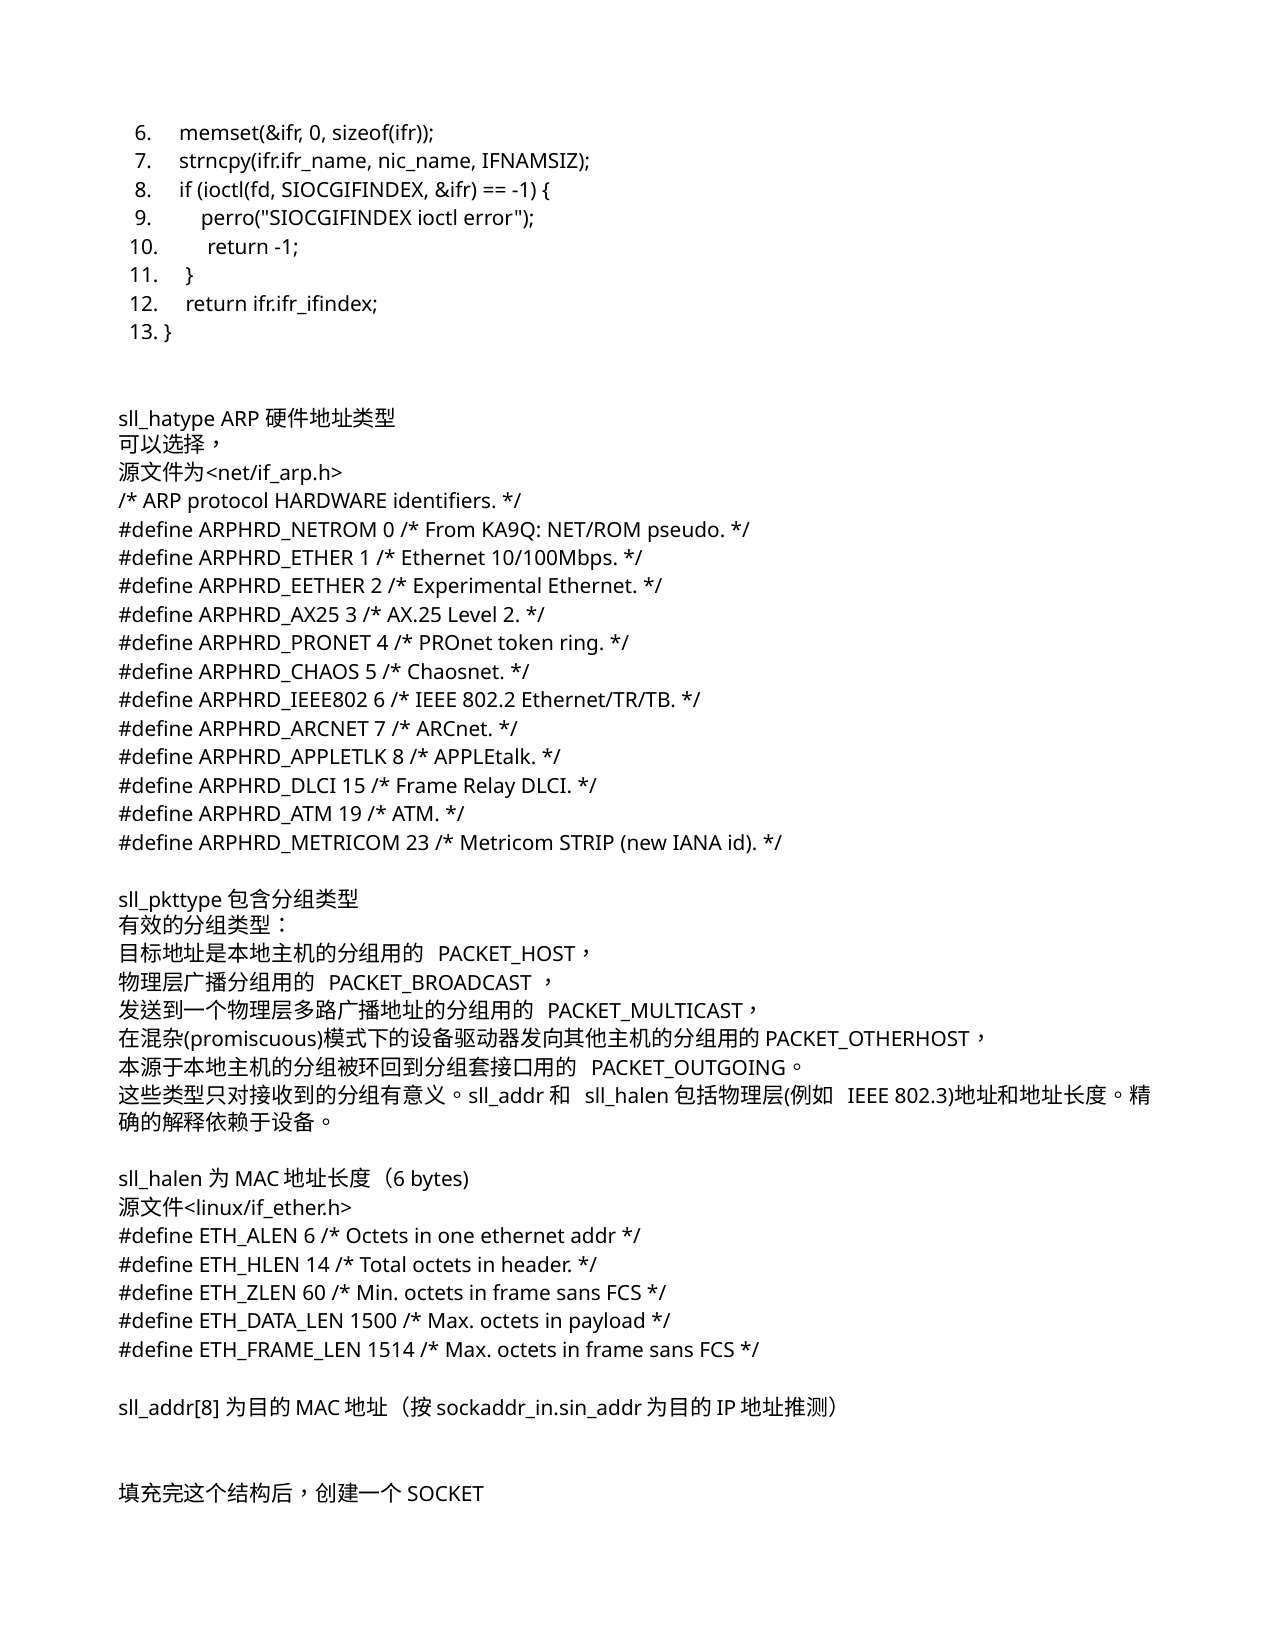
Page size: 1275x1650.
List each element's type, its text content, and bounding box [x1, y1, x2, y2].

text 目标地址是本地主机的分组用的 PACKET_HOST， [118, 939, 1157, 968]
text /* ARP protocol HARDWARE identifiers. */ [118, 486, 1157, 515]
text 物理层广播分组用的 PACKET_BROADCAST ， [118, 968, 1157, 996]
text 12. return ifr.ifr_ifindex; [118, 289, 1157, 317]
text #define ETH_FRAME_LEN 1514 /* Max. octets in frame sans FCS */ [118, 1335, 1157, 1363]
text #define ARPHRD_METRICOM 23 /* Metricom STRIP (new IANA id). */ [118, 828, 1157, 856]
text #define ARPHRD_NETROM 0 /* From KA9Q: NET/ROM pseudo. */ [118, 515, 1157, 543]
text sll_hatype ARP 硬件地址类型 [118, 404, 1157, 432]
text #define ARPHRD_ETHER 1 /* Ethernet 10/100Mbps. */ [118, 543, 1157, 572]
text 10. return -1; [118, 232, 1157, 260]
text #define ARPHRD_PRONET 4 /* PROnet token ring. */ [118, 628, 1157, 657]
text 13. } [118, 317, 1157, 346]
text 在混杂(promiscuous)模式下的设备驱动器发向其他主机的分组用的PACKET_OTHERHOST， [118, 1024, 1157, 1053]
text sll_halen 为MAC地址长度（6 bytes) [118, 1164, 1157, 1193]
text 8. if (ioctl(fd, SIOCGIFINDEX, &ifr) == -1) { [118, 175, 1157, 203]
text 发送到一个物理层多路广播地址的分组用的 PACKET_MULTICAST， [118, 996, 1157, 1024]
text #define ARPHRD_IEEE802 6 /* IEEE 802.2 Ethernet/TR/TB. */ [118, 685, 1157, 714]
text 6. memset(&ifr, 0, sizeof(ifr)); [118, 118, 1157, 147]
text #define ETH_ALEN 6 /* Octets in one ethernet addr */ [118, 1221, 1157, 1250]
text #define ARPHRD_CHAOS 5 /* Chaosnet. */ [118, 657, 1157, 685]
text #define ETH_ZLEN 60 /* Min. octets in frame sans FCS */ [118, 1278, 1157, 1307]
text 7. strncpy(ifr.ifr_name, nic_name, IFNAMSIZ); [118, 147, 1157, 175]
text 这些类型只对接收到的分组有意义。sll_addr 和 sll_halen 包括物理层(例如 IEEE 802.3)地址和地址长度。精确的解释依赖于设备。 [118, 1081, 1157, 1135]
text 填充完这个结构后，创建一个SOCKET [118, 1479, 1157, 1508]
text 源文件<linux/if_ether.h> [118, 1193, 1157, 1221]
text sll_pkttype 包含分组类型 [118, 885, 1157, 914]
text #define ARPHRD_EETHER 2 /* Experimental Ethernet. */ [118, 572, 1157, 600]
text #define ARPHRD_ARCNET 7 /* ARCnet. */ [118, 714, 1157, 742]
text #define ARPHRD_DLCI 15 /* Frame Relay DLCI. */ [118, 771, 1157, 799]
text 9. perro("SIOCGIFINDEX ioctl error"); [118, 203, 1157, 232]
text sll_addr[8] 为目的MAC地址（按sockaddr_in.sin_addr为目的IP地址推测） [118, 1393, 1157, 1421]
text #define ETH_DATA_LEN 1500 /* Max. octets in payload */ [118, 1307, 1157, 1335]
text 11. } [118, 260, 1157, 289]
text 本源于本地主机的分组被环回到分组套接口用的 PACKET_OUTGOING。 [118, 1053, 1157, 1081]
text 可以选择， [118, 432, 1157, 458]
text #define ARPHRD_ATM 19 /* ATM. */ [118, 799, 1157, 828]
text #define ETH_HLEN 14 /* Total octets in header. */ [118, 1250, 1157, 1278]
text #define ARPHRD_AX25 3 /* AX.25 Level 2. */ [118, 600, 1157, 628]
text 源文件为<net/if_arp.h> [118, 458, 1157, 486]
text 有效的分组类型： [118, 914, 1157, 939]
text #define ARPHRD_APPLETLK 8 /* APPLEtalk. */ [118, 742, 1157, 771]
